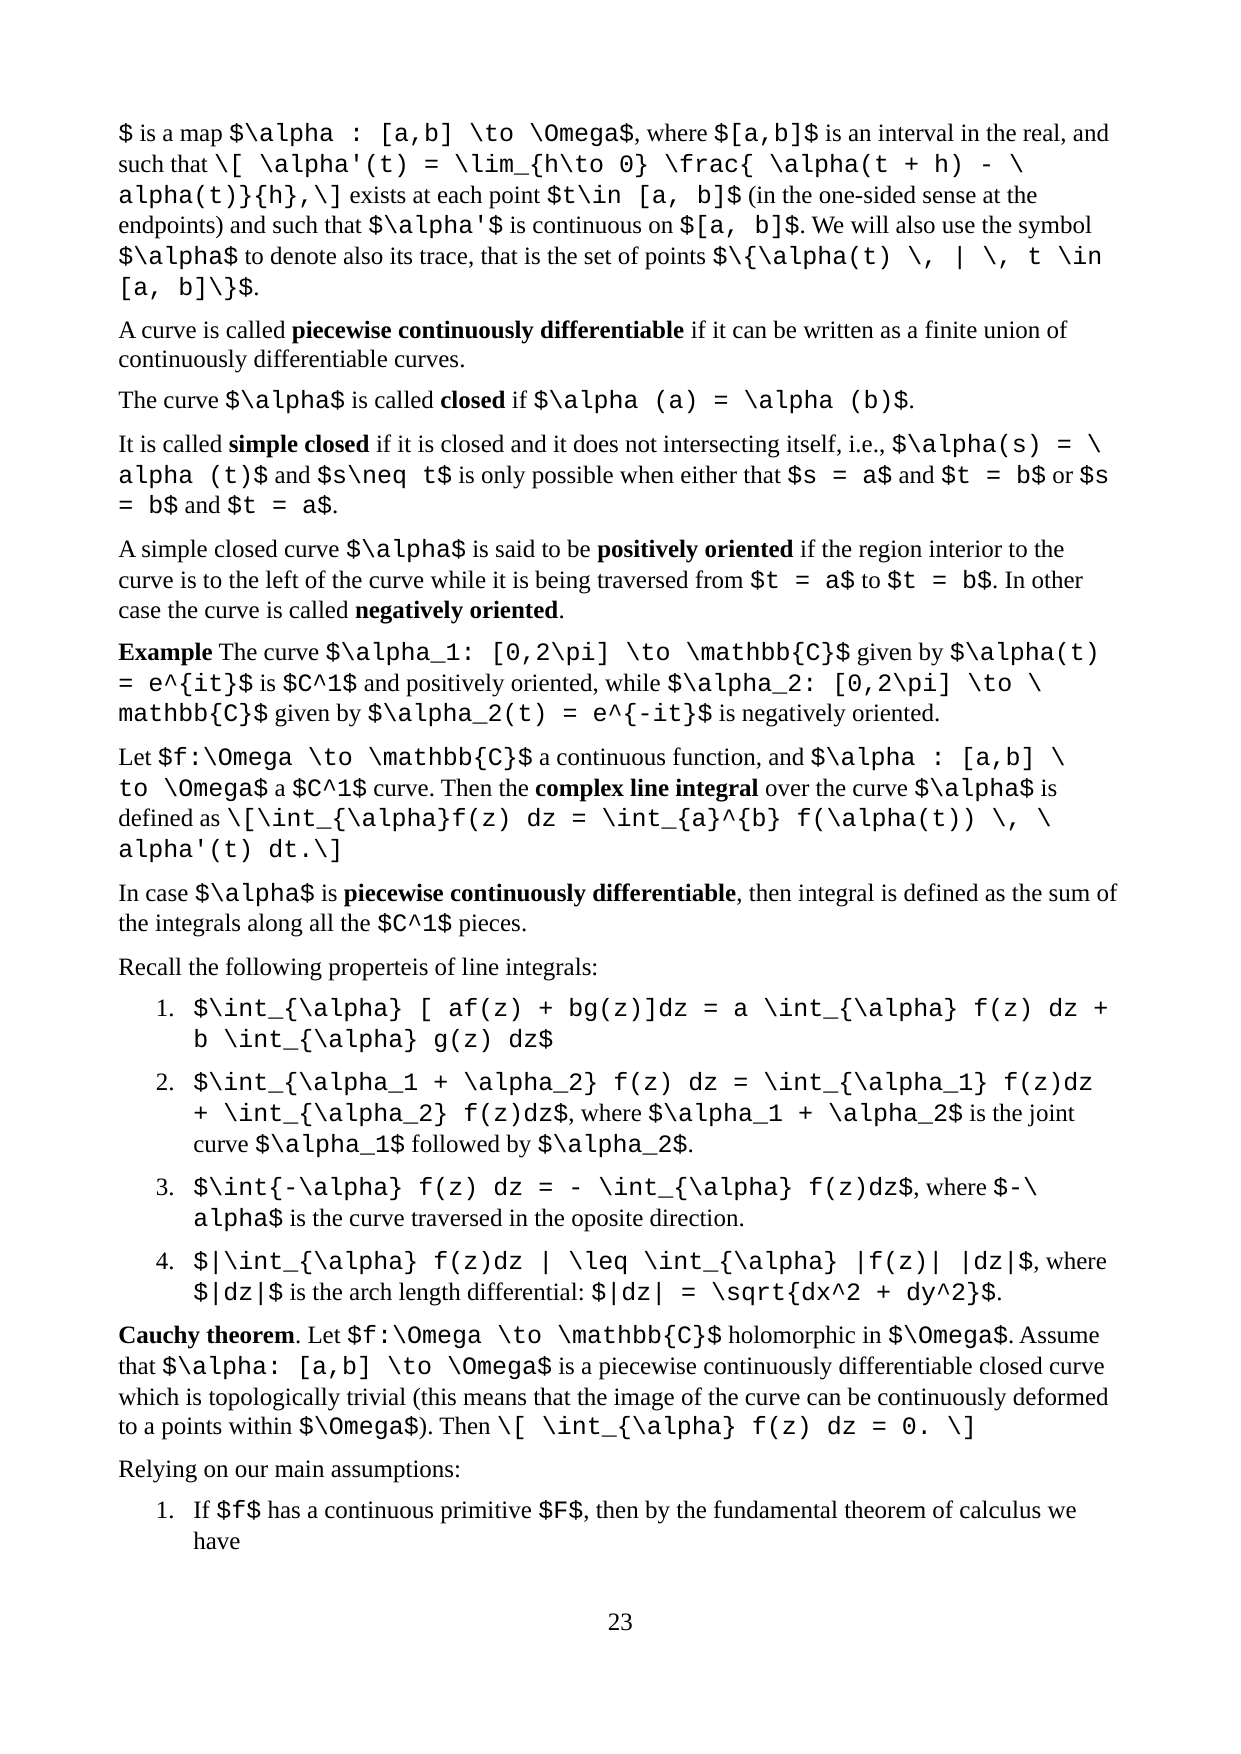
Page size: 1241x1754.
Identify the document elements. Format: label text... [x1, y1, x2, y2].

text Cauchy theorem. Let $f:\Omega \to \mathbb{C}$ holomorphic in $\Omega$. Assume that $\alpha: [a,b] \to \Omega$ is a piecewise continuously differentiable closed curve which is topologically trivial (this means that the image of the curve can be continuously deformed to a points within $\Omega$). Then \[ \int_{\alpha} f(z) dz = 0. \] [118, 1321, 1122, 1442]
list $\int_{\alpha_1 + \alpha_2} f(z) dz = \int_{\alpha_1} f(z)dz + \int_{\alpha_2} f(z)dz$, where $\alpha_1 + \alpha_2$ is the joint curve $\alpha_1$ followed by $\alpha_2$. [156, 1067, 1122, 1160]
text Recall the following properteis of line integrals: [118, 952, 1122, 981]
text It is called simple closed if it is closed and it does not intersecting itself, i.e., $\alpha(s) = \alpha (t)$ and $s\neq t$ is only possible when either that $s = a$ and $t = b$ or $s = b$ and $t = a$. [118, 429, 1122, 521]
list $|\int_{\alpha} f(z)dz | \leq \int_{\alpha} |f(z)| |dz|$, where $|dz|$ is the arch length differential: $|dz| = \sqrt{dx^2 + dy^2}$. [156, 1246, 1122, 1308]
list $\int_{\alpha} [ af(z) + bg(z)]dz = a \int_{\alpha} f(z) dz + b \int_{\alpha} g(z) dz$ [156, 993, 1122, 1055]
text Relying on our main assumptions: [118, 1454, 1122, 1483]
text A simple closed curve $\alpha$ is said to be positively oriented if the region interior to the curve is to the left of the curve while it is being traversed from $t = a$ to $t = b$. In other case the curve is called negatively oriented. [118, 534, 1122, 624]
list $\int{-\alpha} f(z) dz = - \int_{\alpha} f(z)dz$, where $-\alpha$ is the curve traversed in the oposite direction. [156, 1172, 1122, 1234]
text The curve $\alpha$ is called closed if $\alpha (a) = \alpha (b)$. [118, 386, 1122, 416]
text Example The curve $\alpha_1: [0,2\pi] \to \mathbb{C}$ given by $\alpha(t) = e^{it}$ is $C^1$ and positively oriented, while $\alpha_2: [0,2\pi] \to \mathbb{C}$ given by $\alpha_2(t) = e^{-it}$ is negatively oriented. [118, 637, 1122, 729]
text In case $\alpha$ is piecewise continuously differentiable, then integral is defined as the sum of the integrals along all the $C^1$ pieces. [118, 878, 1122, 939]
text A curve is called piecewise continuously differentiable if it can be written as a finite union of continuously differentiable curves. [118, 316, 1122, 373]
list If $f$ has a continuous primitive $F$, then by the fundamental theorem of calculus we have [156, 1496, 1122, 1555]
text $ is a map $\alpha : [a,b] \to \Omega$, where $[a,b]$ is an interval in the real, and such that \[ \alpha'(t) = \lim_{h\to 0} \frac{ \alpha(t + h) - \alpha(t)}{h},\] exists at each point $t\in [a, b]$ (in the one-sided sense at the endpoints) and such that $\alpha'$ is continuous on $[a, b]$. We will also use the symbol $\alpha$ to denote also its trace, that is the set of points $\{\alpha(t) \, | \, t \in [a, b]\}$. [118, 118, 1122, 303]
text Let $f:\Omega \to \mathbb{C}$ a continuous function, and $\alpha : [a,b] \to \Omega$ a $C^1$ curve. Then the complex line integral over the curve $\alpha$ is defined as \[\int_{\alpha}f(z) dz = \int_{a}^{b} f(\alpha(t)) \, \alpha'(t) dt.\] [118, 742, 1122, 865]
